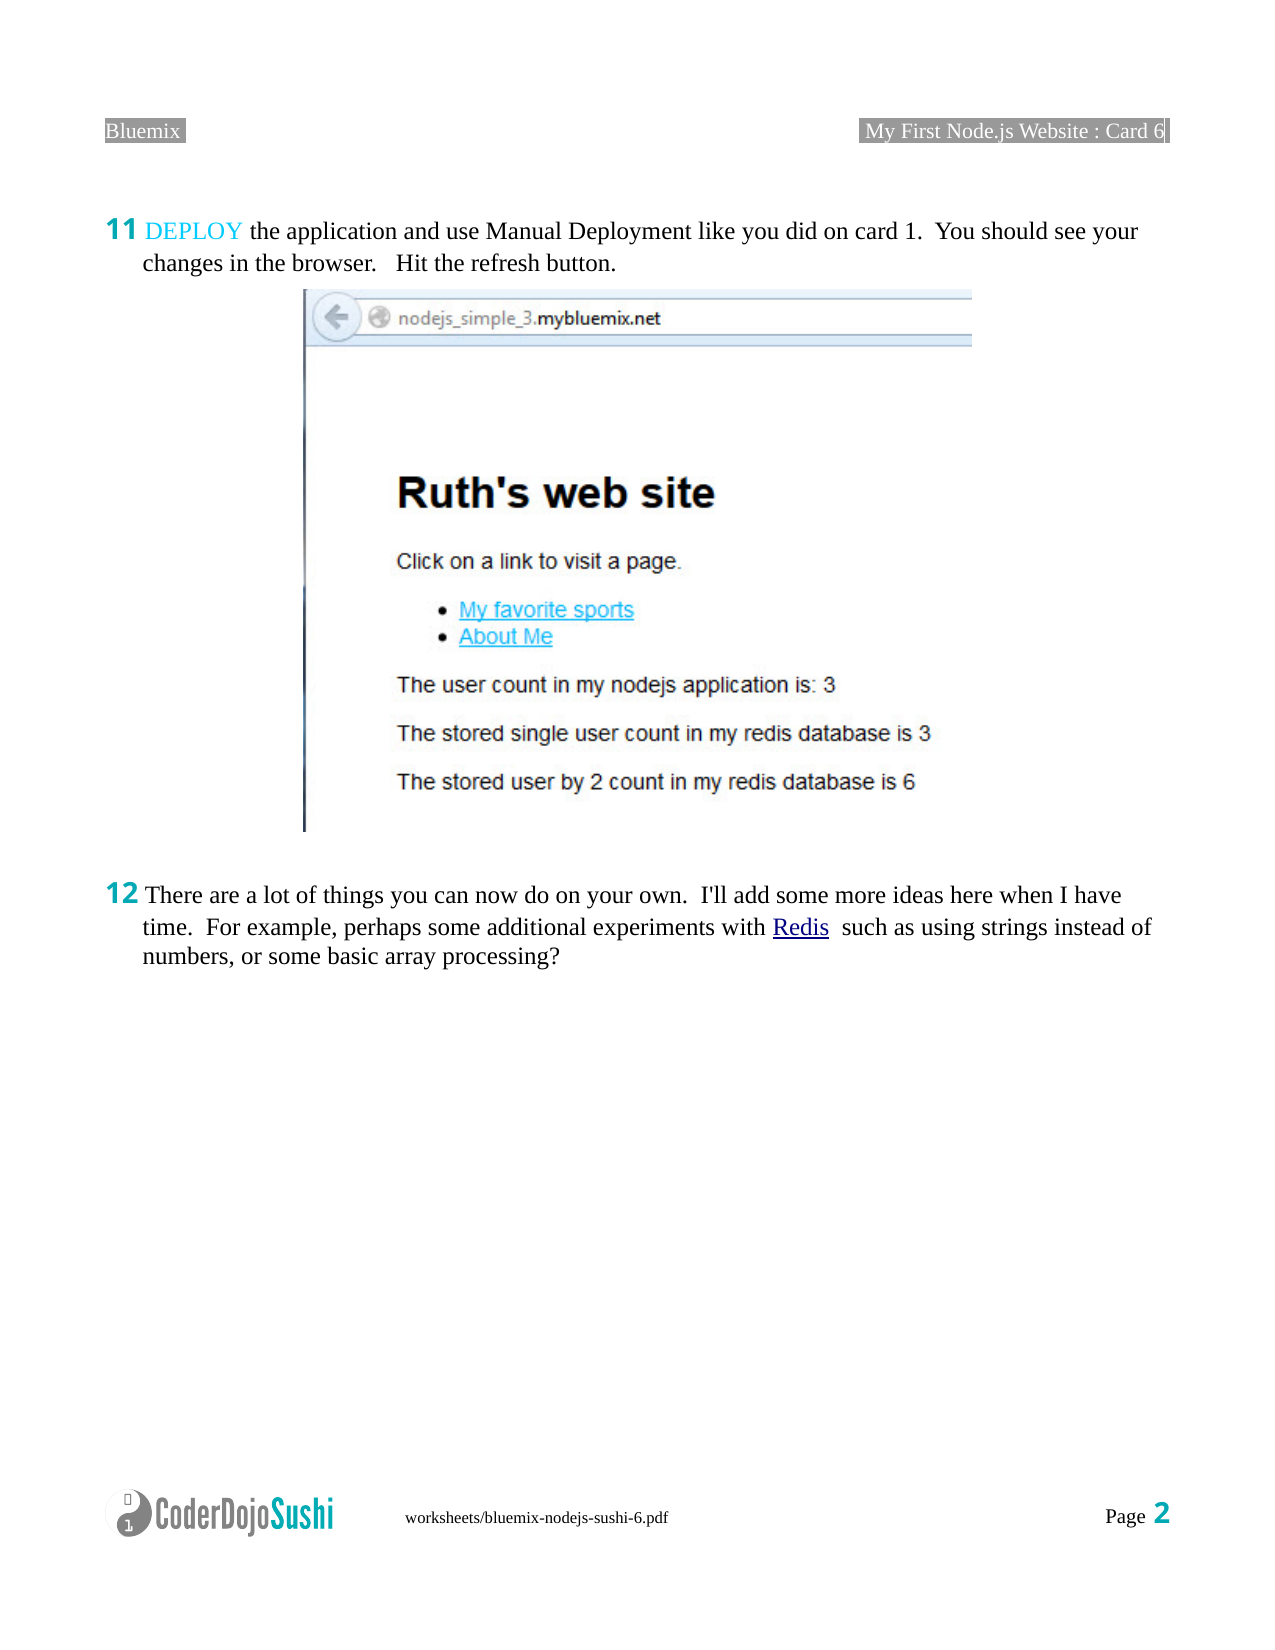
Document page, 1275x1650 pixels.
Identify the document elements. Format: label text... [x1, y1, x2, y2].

text 11 DEPLOY the application and use Manual Deployment like you did on card 1. You should see your changes in the browser. Hit the refresh button. [105, 208, 1170, 277]
text 12 There are a lot of things you can now do on your own. I'll add some more ideas here when I have time. For example, perhaps some additional experiments with Redis such as using strings instead of numbers, or some basic array processing? [105, 873, 1170, 970]
picture [303, 289, 972, 832]
picture [105, 1489, 333, 1537]
